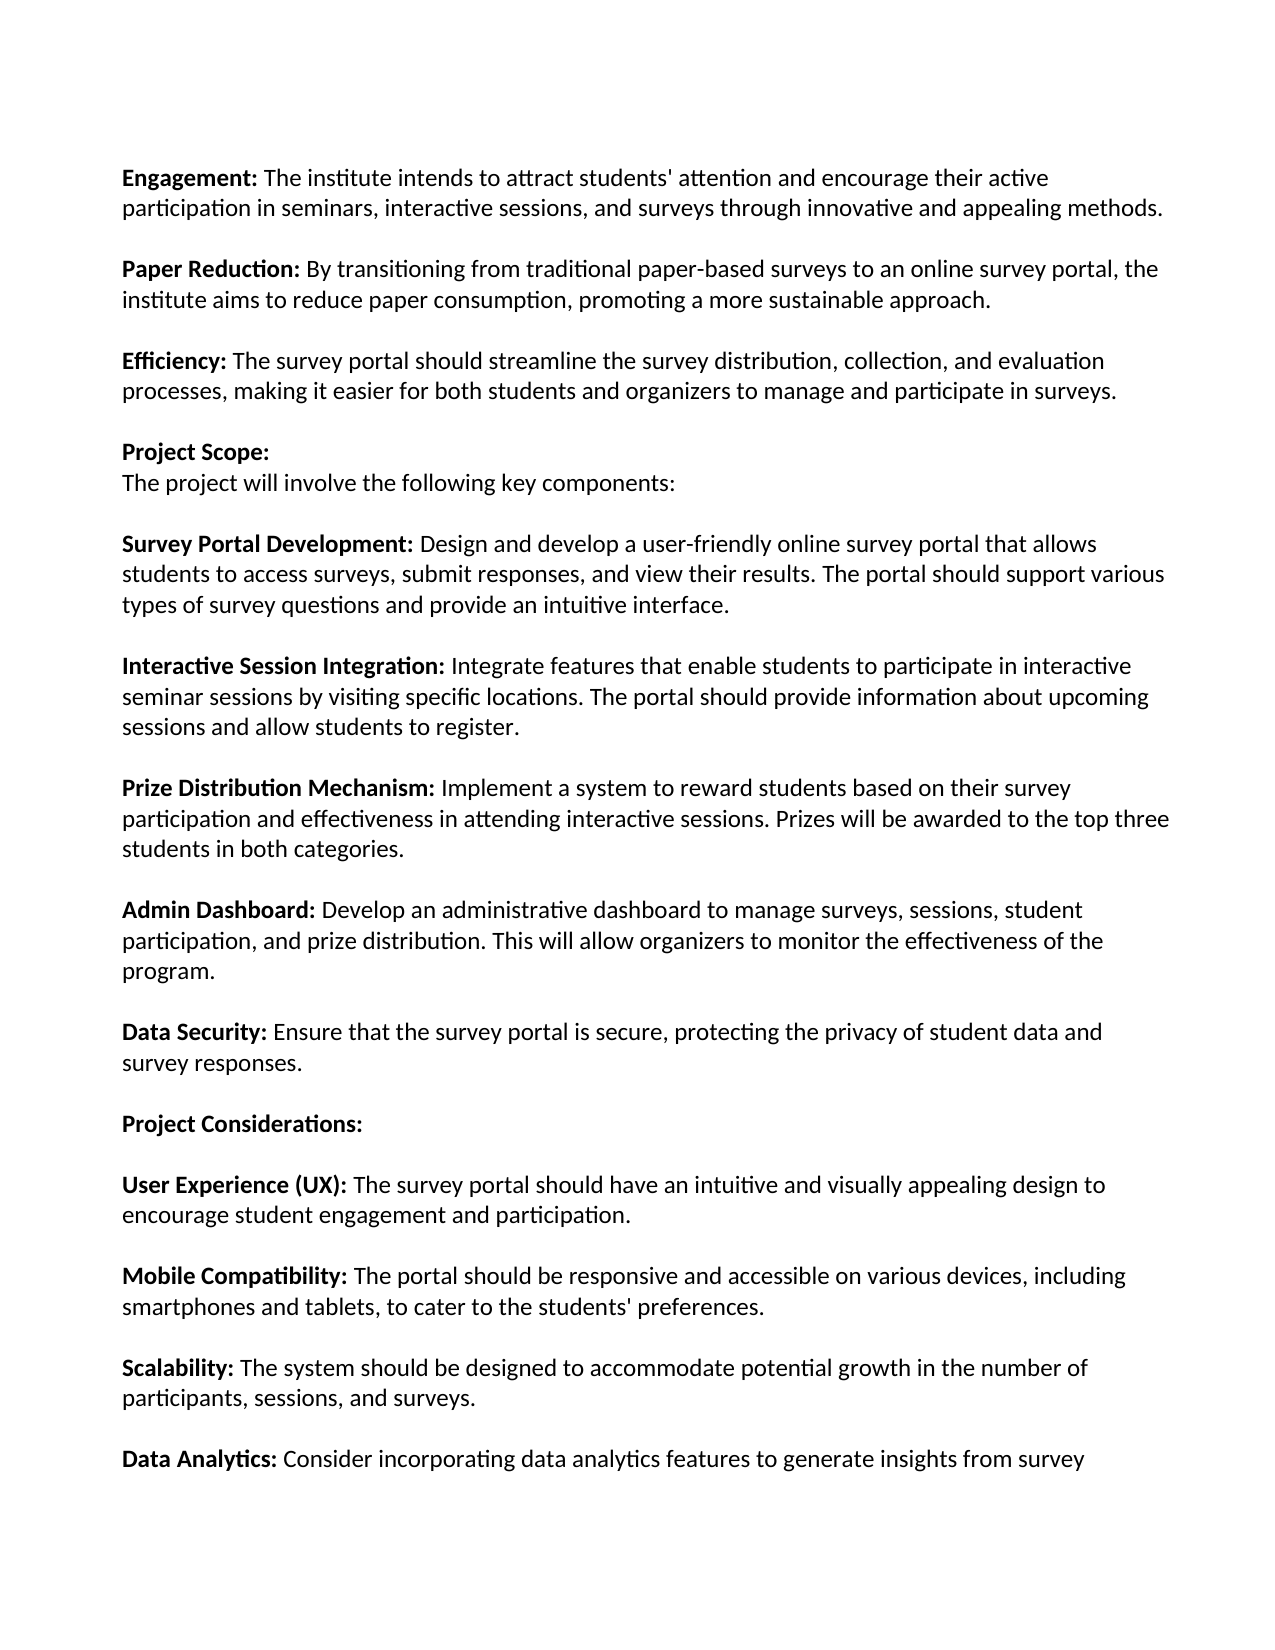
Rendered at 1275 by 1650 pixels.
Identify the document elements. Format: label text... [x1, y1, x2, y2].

text Data Analytics: Consider incorporating data analytics features to generate insights from survey [122, 1444, 1172, 1474]
text The project will involve the following key components: [122, 467, 1172, 497]
text Admin Dashboard: Develop an administrative dashboard to manage surveys, sessions, student participation, and prize distribution. This will allow organizers to monitor the effectiveness of the program. [122, 894, 1172, 986]
text Project Considerations: [122, 1108, 1172, 1138]
text Efficiency: The survey portal should streamline the survey distribution, collection, and evaluation processes, making it easier for both students and organizers to manage and participate in surveys. [122, 345, 1172, 406]
text Survey Portal Development: Design and develop a user-friendly online survey portal that allows students to access surveys, submit responses, and view their results. The portal should support various types of survey questions and provide an intuitive interface. [122, 528, 1172, 619]
text Mobile Compatibility: The portal should be responsive and accessible on various devices, including smartphones and tablets, to cater to the students' preferences. [122, 1261, 1172, 1322]
text Scalability: The system should be designed to accommodate potential growth in the number of participants, sessions, and surveys. [122, 1352, 1172, 1413]
text Paper Reduction: By transitioning from traditional paper-based surveys to an online survey portal, the institute aims to reduce paper consumption, promoting a more sustainable approach. [122, 253, 1172, 314]
text User Experience (UX): The survey portal should have an intuitive and visually appealing design to encourage student engagement and participation. [122, 1169, 1172, 1230]
text Data Security: Ensure that the survey portal is secure, protecting the privacy of student data and survey responses. [122, 1016, 1172, 1077]
text Prize Distribution Mechanism: Implement a system to reward students based on their survey participation and effectiveness in attending interactive sessions. Prizes will be awarded to the top three students in both categories. [122, 772, 1172, 864]
text Engagement: The institute intends to attract students' attention and encourage their active participation in seminars, interactive sessions, and surveys through innovative and appealing methods. [122, 162, 1172, 223]
text Project Scope: [122, 436, 1172, 467]
text Interactive Session Integration: Integrate features that enable students to participate in interactive seminar sessions by visiting specific locations. The portal should provide information about upcoming sessions and allow students to register. [122, 650, 1172, 742]
